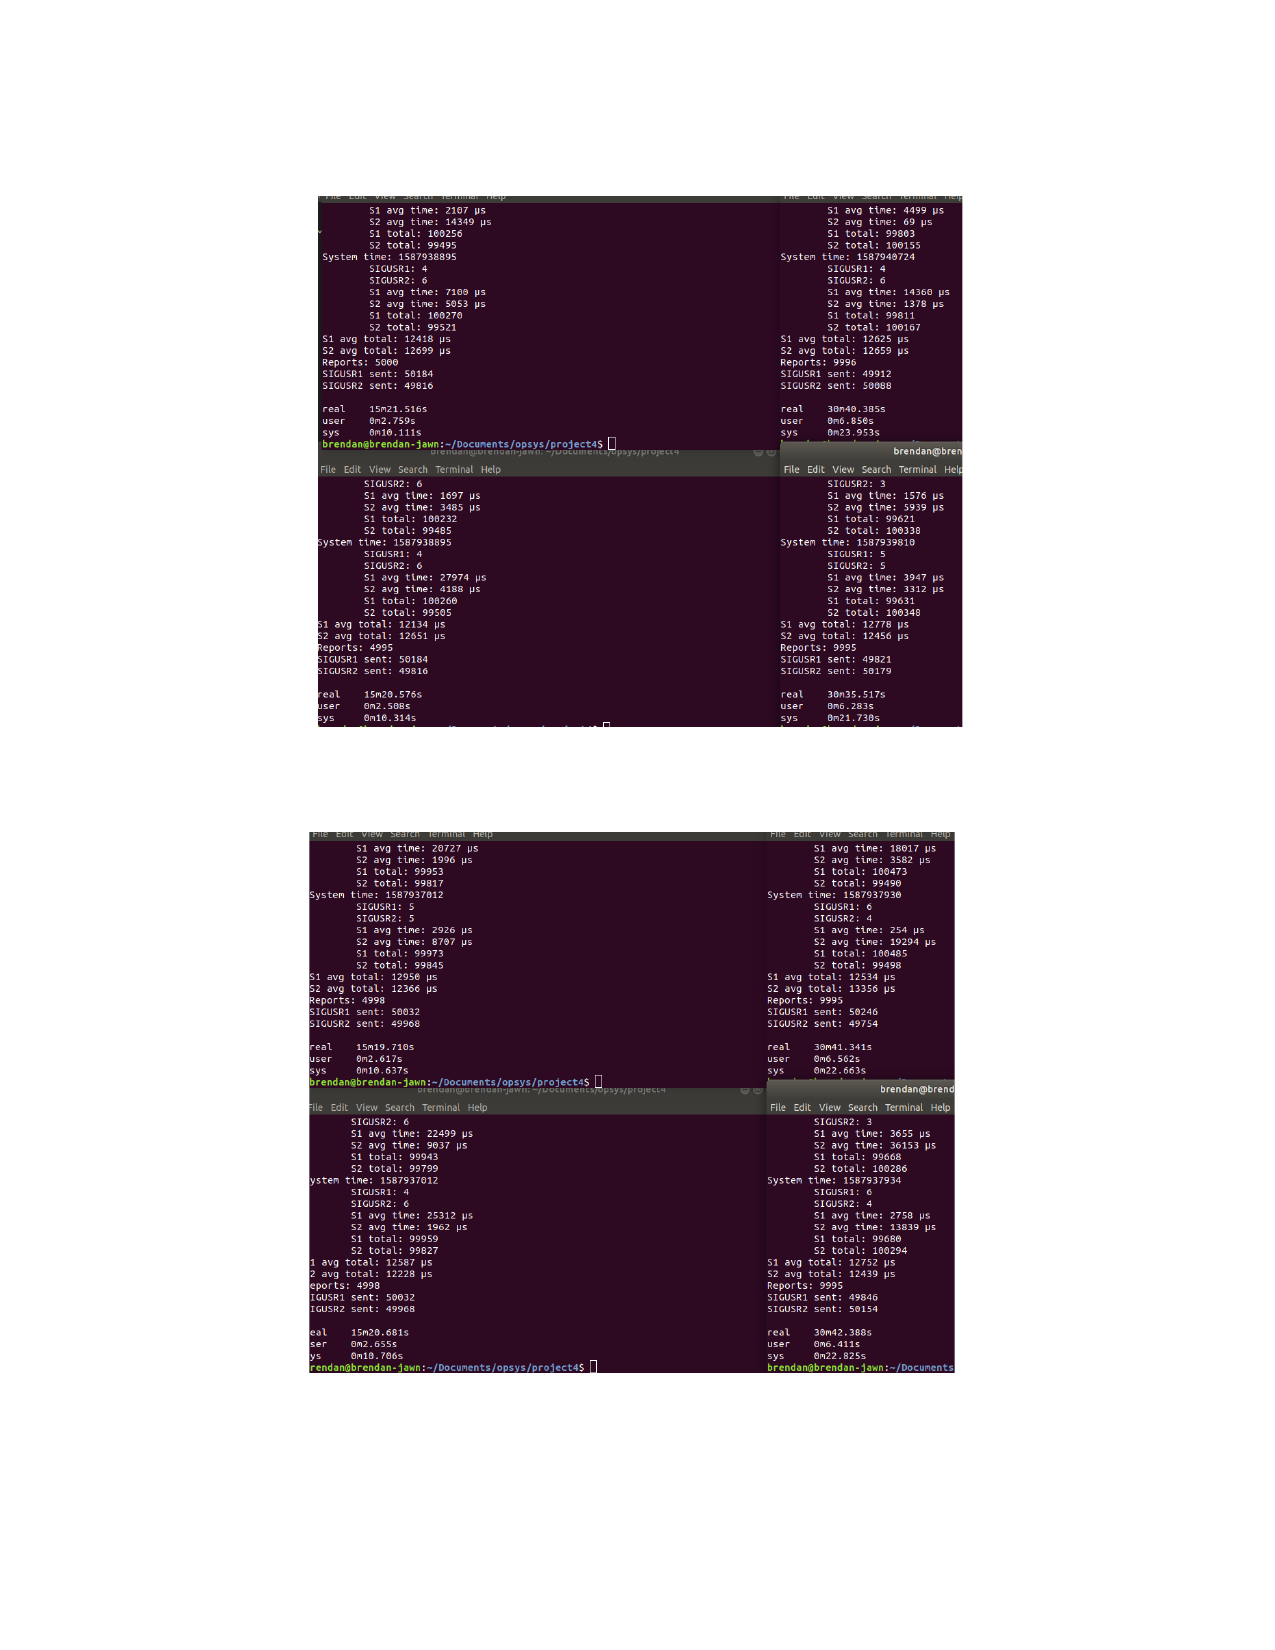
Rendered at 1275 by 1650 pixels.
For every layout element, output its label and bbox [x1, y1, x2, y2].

picture [318, 196, 813, 727]
picture [309, 832, 862, 1373]
